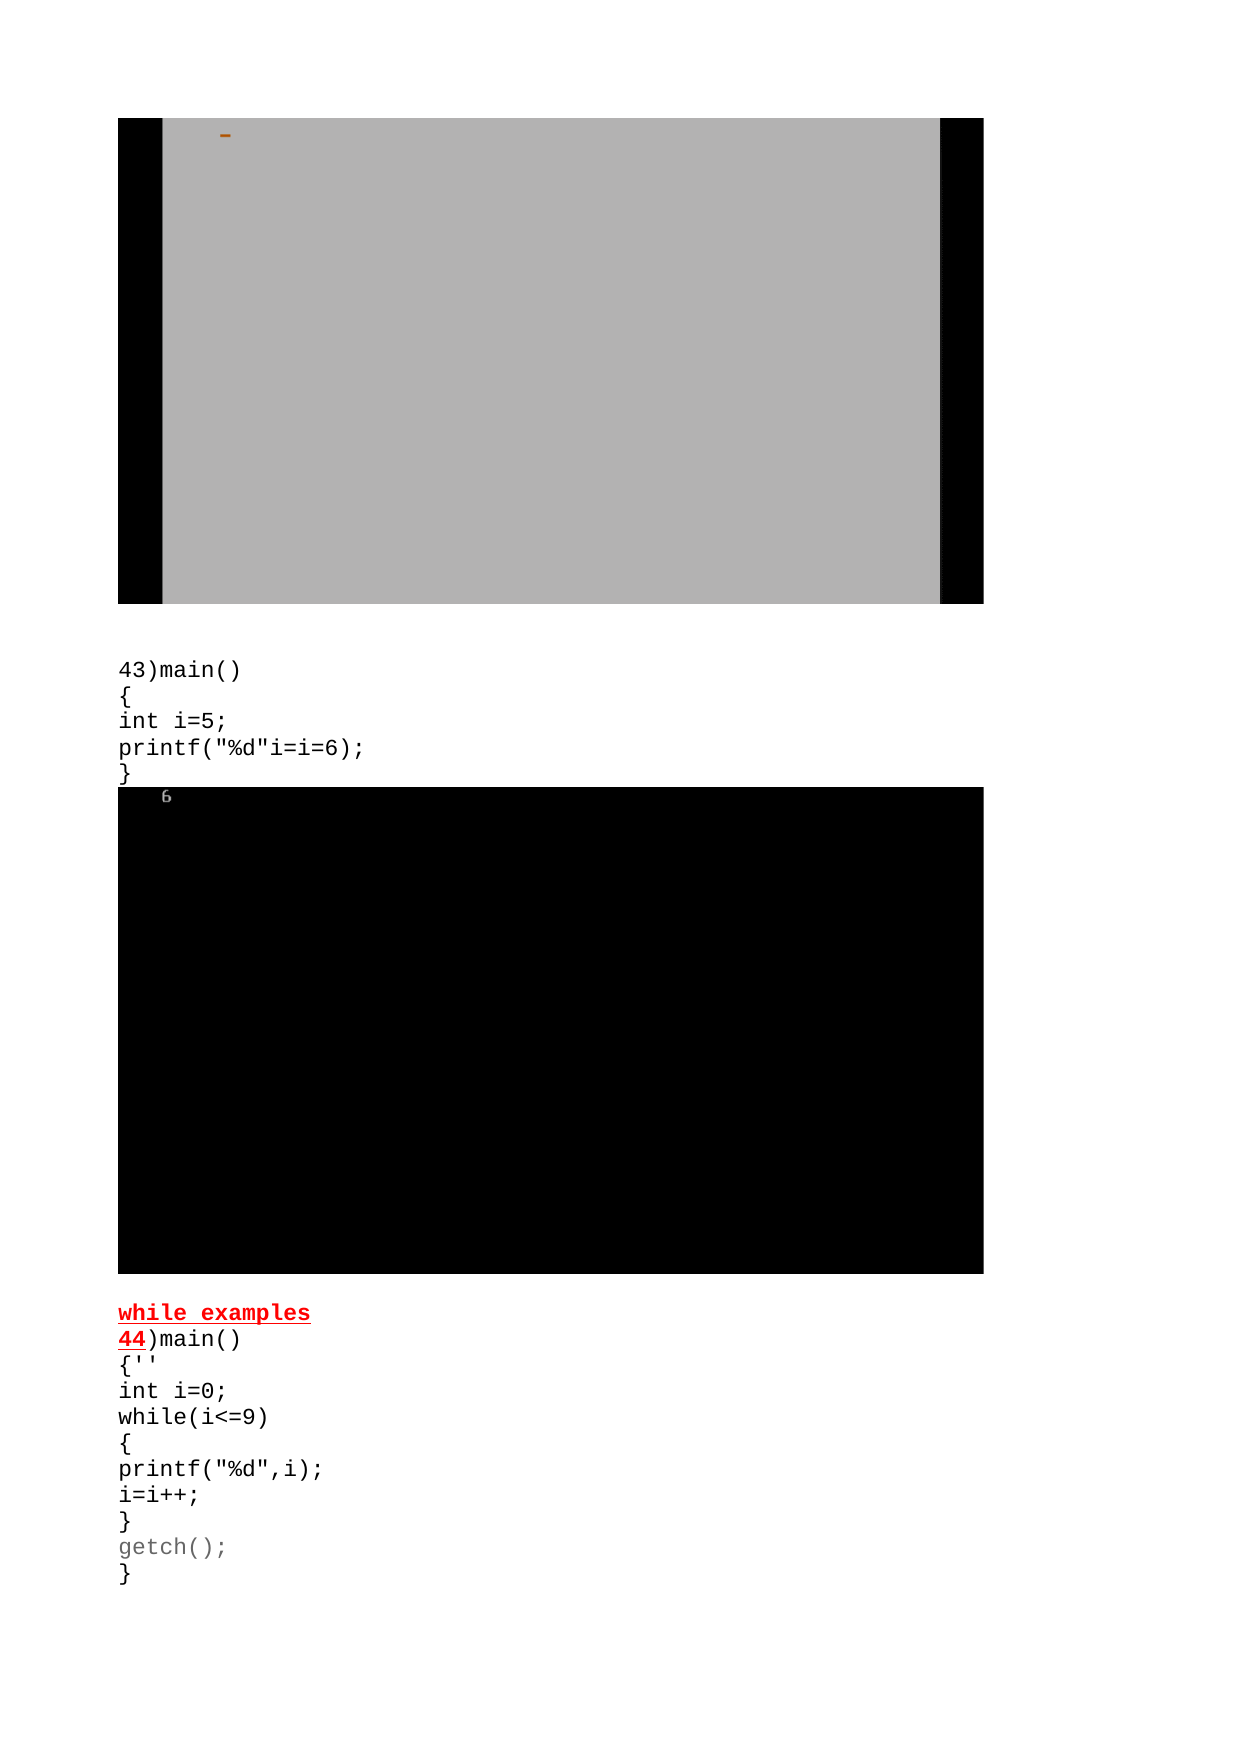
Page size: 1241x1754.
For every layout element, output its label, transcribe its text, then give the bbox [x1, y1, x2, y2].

text while examples [118, 1302, 1122, 1328]
text printf("%d"i=i=6); [118, 736, 1122, 762]
text 43)main() [118, 658, 1122, 684]
text { [118, 1431, 1122, 1457]
text int i=5; [118, 710, 1122, 736]
text 44)main() [118, 1328, 1122, 1353]
text { [118, 684, 1122, 710]
text while(i<=9) [118, 1405, 1122, 1431]
text } [118, 1509, 1122, 1535]
text int i=0; [118, 1379, 1122, 1405]
text getch(); [118, 1535, 1122, 1561]
text } [118, 1561, 1122, 1587]
text {'' [118, 1353, 1122, 1379]
text } [118, 762, 1122, 788]
text printf("%d",i); [118, 1457, 1122, 1483]
text i=i++; [118, 1483, 1122, 1509]
